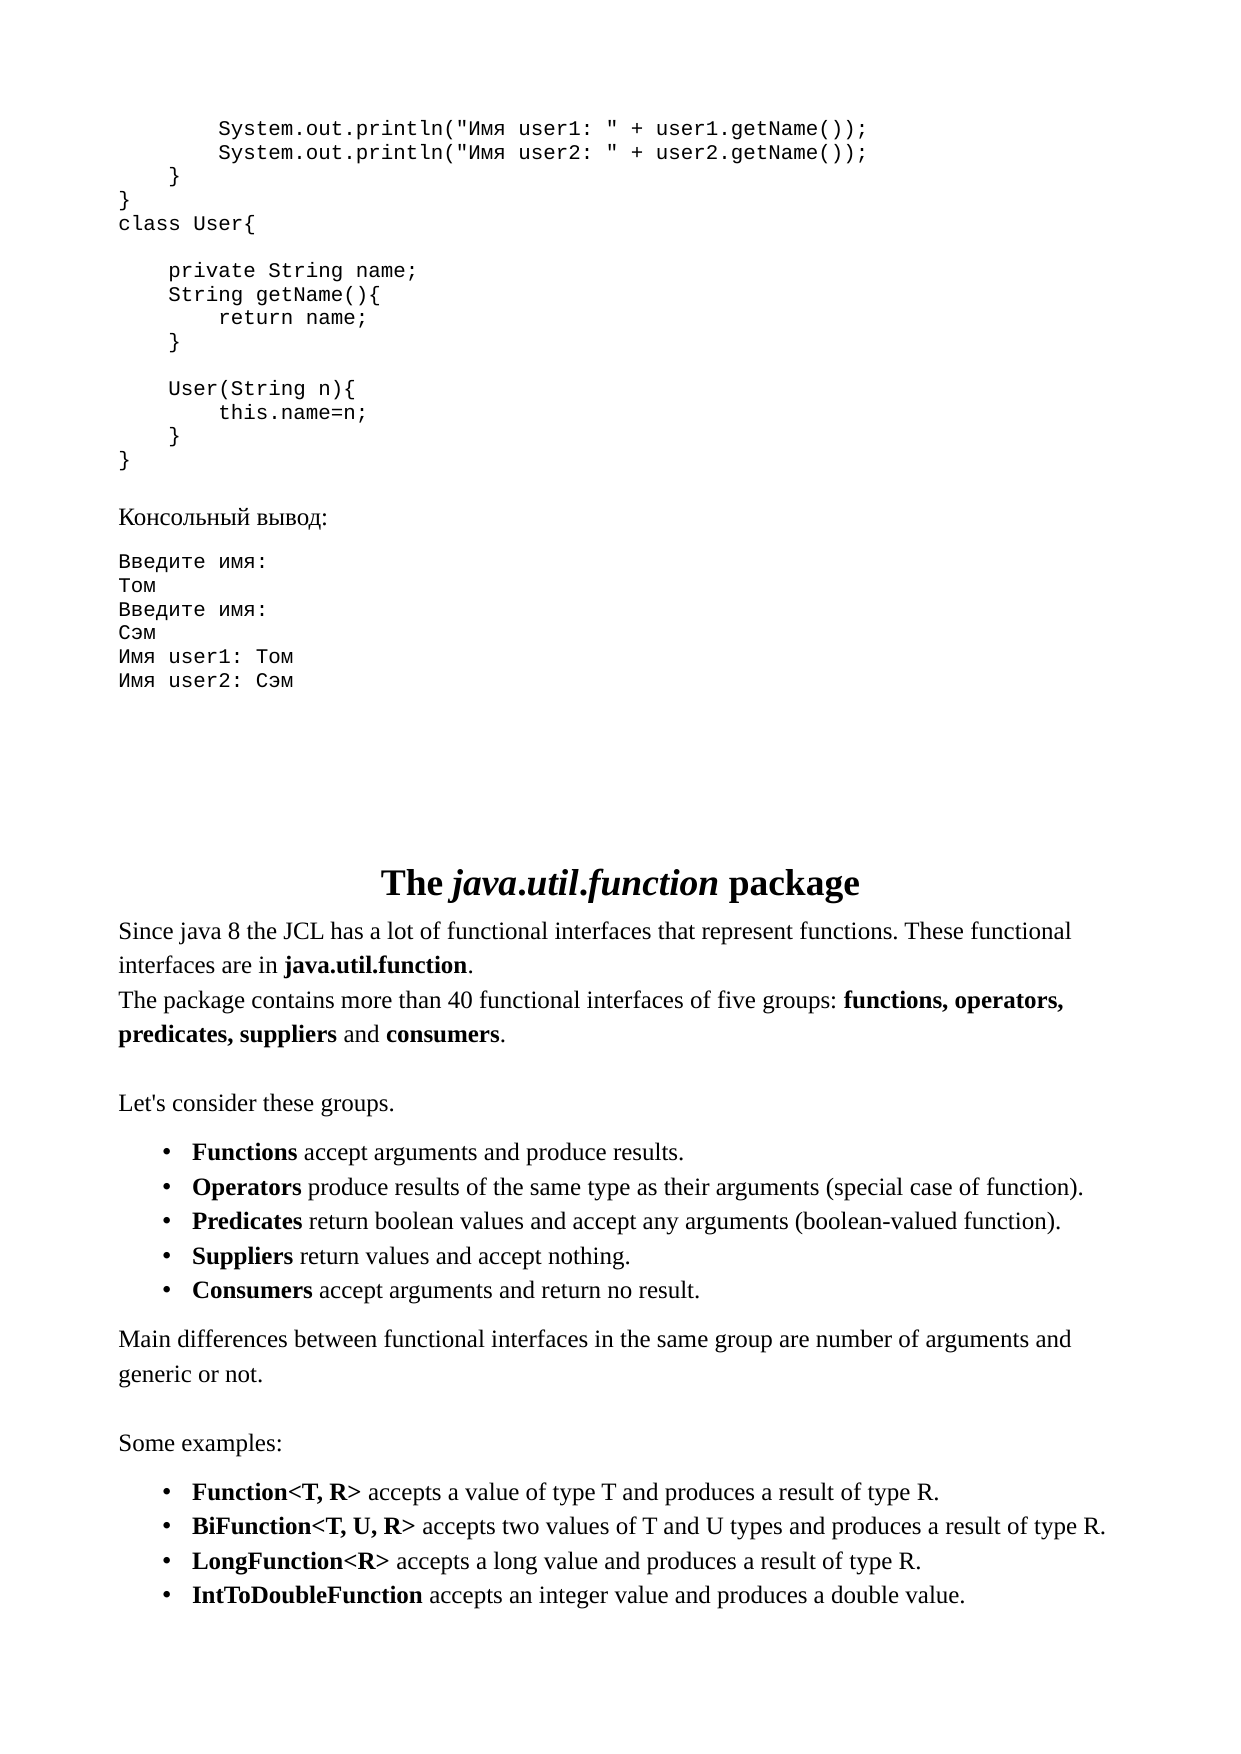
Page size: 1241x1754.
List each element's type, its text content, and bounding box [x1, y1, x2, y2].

list LongFunction<R> accepts a long value and produces a result of type R. [162, 1546, 1122, 1574]
subtitle The java.util.function package [118, 860, 1122, 903]
text } [118, 189, 1122, 213]
list IntToDoubleFunction accepts an integer value and produces a double value. [162, 1580, 1122, 1609]
text Main differences between functional interfaces in the same group are number of arguments and generic or not. [118, 1324, 1122, 1387]
text Let's consider these groups. [118, 1088, 1122, 1117]
list Suppliers return values and accept nothing. [162, 1241, 1122, 1269]
text } [118, 449, 1122, 473]
text } [118, 426, 1122, 449]
text Имя user1: Том [118, 646, 1122, 669]
text this.name=n; [118, 402, 1122, 426]
list Function<T, R> accepts a value of type T and produces a result of type R. [162, 1477, 1122, 1506]
text Том [118, 575, 1122, 599]
list Operators produce results of the same type as their arguments (special case of function). [162, 1172, 1122, 1201]
text Консольный вывод: [118, 502, 1122, 531]
list Functions accept arguments and produce results. [162, 1137, 1122, 1166]
text System.out.println("Имя user2: " + user2.getName()); [118, 142, 1122, 165]
text System.out.println("Имя user1: " + user1.getName()); [118, 118, 1122, 142]
text Введите имя: [118, 599, 1122, 622]
list Predicates return boolean values and accept any arguments (boolean-valued function). [162, 1206, 1122, 1235]
text Сэм [118, 622, 1122, 646]
text } [118, 331, 1122, 354]
list BiFunction<T, U, R> accepts two values of T and U types and produces a result of type R. [162, 1511, 1122, 1540]
text Some examples: [118, 1428, 1122, 1456]
text Введите имя: [118, 551, 1122, 575]
text The package contains more than 40 functional interfaces of five groups: functions, operators, predicates, suppliers and consumers. [118, 985, 1122, 1048]
text } [118, 165, 1122, 189]
text class User{ [118, 213, 1122, 236]
text Имя user2: Сэм [118, 669, 1122, 693]
text String getName(){ [118, 284, 1122, 307]
list Consumers accept arguments and return no result. [162, 1275, 1122, 1304]
text private String name; [118, 260, 1122, 284]
text return name; [118, 307, 1122, 331]
text Since java 8 the JCL has a lot of functional interfaces that represent functions. These functional interfaces are in java.util.function. [118, 916, 1122, 979]
text User(String n){ [118, 378, 1122, 402]
